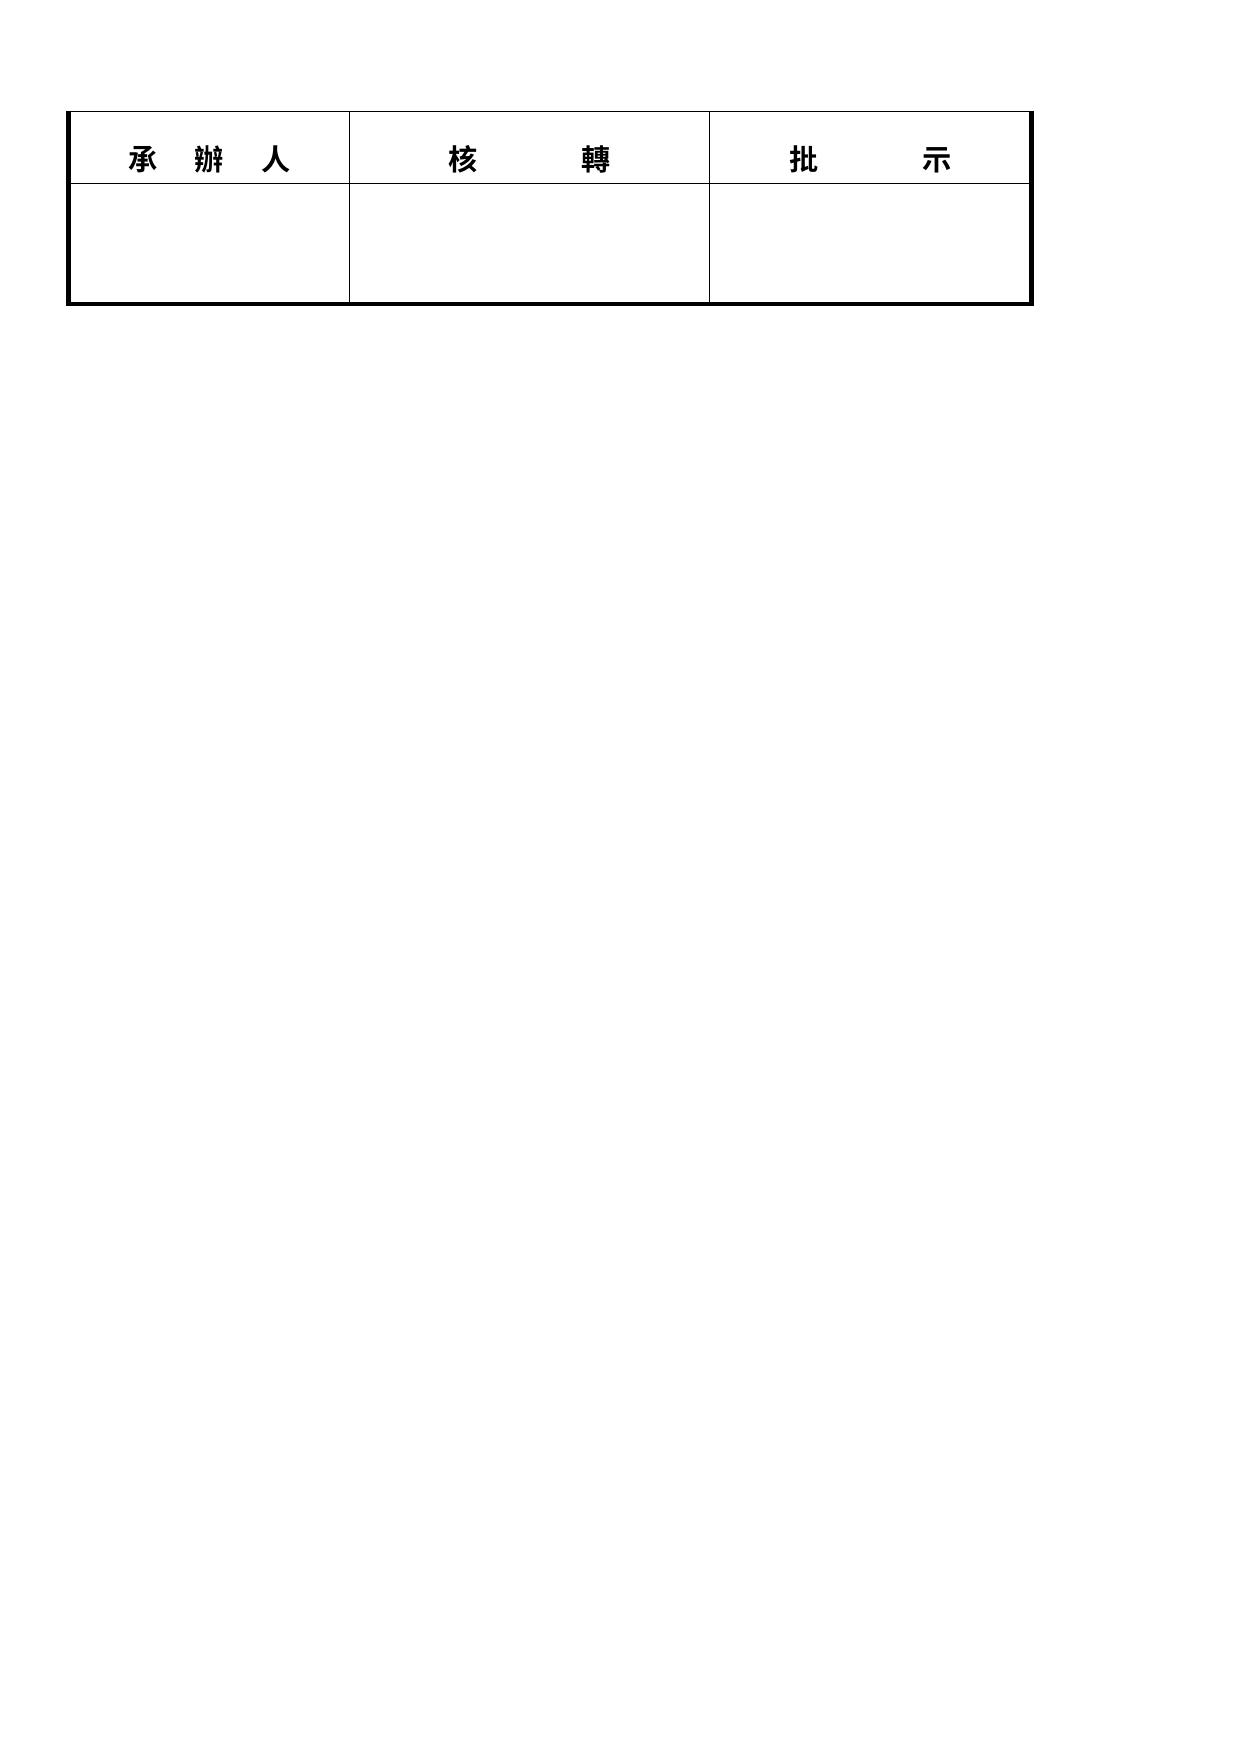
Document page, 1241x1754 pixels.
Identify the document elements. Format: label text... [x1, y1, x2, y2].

table_cell [71, 184, 349, 301]
table_cell 核 轉 [350, 112, 709, 183]
table_cell [350, 184, 709, 301]
table_cell 批 示 [710, 112, 1029, 183]
table_cell [710, 184, 1029, 301]
table_cell 承辦人 [71, 112, 349, 183]
